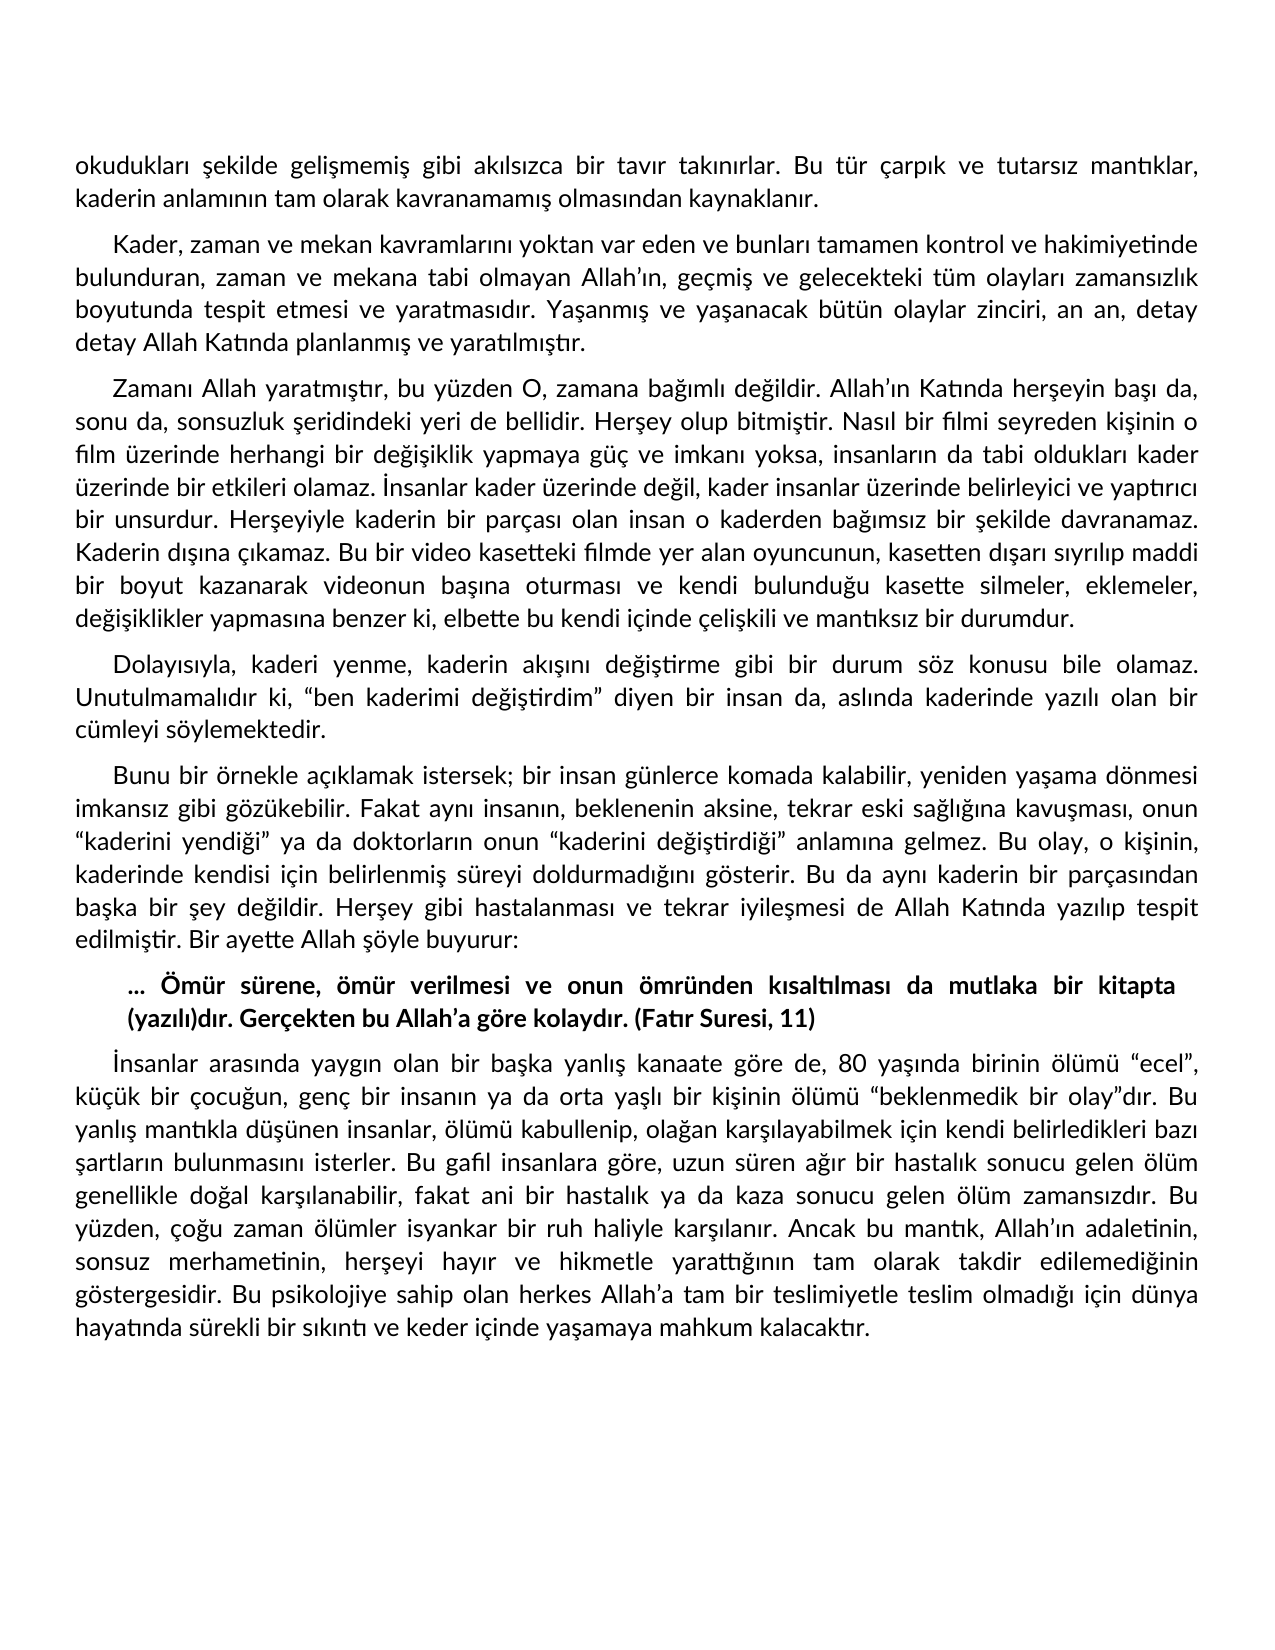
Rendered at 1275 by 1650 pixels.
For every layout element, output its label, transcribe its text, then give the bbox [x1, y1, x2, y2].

text Zamanı Allah yaratmıştır, bu yüzden O, zamana bağımlı değildir. Allah’ın Katında herşeyin başı da, sonu da, sonsuzluk şeridindeki yeri de bellidir. Herşey olup bitmiştir. Nasıl bir filmi seyreden kişinin o film üzerinde herhangi bir değişiklik yapmaya güç ve imkanı yoksa, insanların da tabi oldukları kader üzerinde bir etkileri olamaz. İnsanlar kader üzerinde değil, kader insanlar üzerinde belirleyici ve yaptırıcı bir unsurdur. Herşeyiyle kaderin bir parçası olan insan o kaderden bağımsız bir şekilde davranamaz. Kaderin dışına çıkamaz. Bu bir video kasetteki filmde yer alan oyuncunun, kasetten dışarı sıyrılıp maddi bir boyut kazanarak videonun başına oturması ve kendi bulunduğu kasette silmeler, eklemeler, değişiklikler yapmasına benzer ki, elbette bu kendi içinde çelişkili ve mantıksız bir durumdur. [75, 372, 1200, 633]
text Kader, zaman ve mekan kavramlarını yoktan var eden ve bunları tamamen kontrol ve hakimiyetinde bulunduran, zaman ve mekana tabi olmayan Allah’ın, geçmiş ve gelecekteki tüm olayları zamansızlık boyutunda tespit etmesi ve yaratmasıdır. Yaşanmış ve yaşanacak bütün olaylar zinciri, an an, detay detay Allah Katında planlanmış ve yaratılmıştır. [75, 228, 1200, 357]
text okudukları şekilde gelişmemiş gibi akılsızca bir tavır takınırlar. Bu tür çarpık ve tutarsız mantıklar, kaderin anlamının tam olarak kavranamamış olmasından kaynaklanır. [75, 150, 1200, 213]
text Bunu bir örnekle açıklamak istersek; bir insan günlerce komada kalabilir, yeniden yaşama dönmesi imkansız gibi gözükebilir. Fakat aynı insanın, beklenenin aksine, tekrar eski sağlığına kavuşması, onun “kaderini yendiği” ya da doktorların onun “kaderini değiştirdiği” anlamına gelmez. Bu olay, o kişinin, kaderinde kendisi için belirlenmiş süreyi doldurmadığını gösterir. Bu da aynı kaderin bir parçasından başka bir şey değildir. Herşey gibi hastalanması ve tekrar iyileşmesi de Allah Katında yazılıp tespit edilmiştir. Bir ayette Allah şöyle buyurur: [75, 759, 1200, 954]
text Dolayısıyla, kaderi yenme, kaderin akışını değiştirme gibi bir durum söz konusu bile olamaz. Unutulmamalıdır ki, “ben kaderimi değiştirdim” diyen bir insan da, aslında kaderinde yazılı olan bir cümleyi söylemektedir. [75, 648, 1200, 744]
text ... Ömür sürene, ömür verilmesi ve onun ömründen kısaltılması da mutlaka bir kitapta (yazılı)dır. Gerçekten bu Allah’a göre kolaydır. (Fatır Suresi, 11) [127, 969, 1177, 1032]
text İnsanlar arasında yaygın olan bir başka yanlış kanaate göre de, 80 yaşında birinin ölümü “ecel”, küçük bir çocuğun, genç bir insanın ya da orta yaşlı bir kişinin ölümü “beklenmedik bir olay”dır. Bu yanlış mantıkla düşünen insanlar, ölümü kabullenip, olağan karşılayabilmek için kendi belirledikleri bazı şartların bulunmasını isterler. Bu gafil insanlara göre, uzun süren ağır bir hastalık sonucu gelen ölüm genellikle doğal karşılanabilir, fakat ani bir hastalık ya da kaza sonucu gelen ölüm zamansızdır. Bu yüzden, çoğu zaman ölümler isyankar bir ruh haliyle karşılanır. Ancak bu mantık, Allah’ın adaletinin, sonsuz merhametinin, herşeyi hayır ve hikmetle yarattığının tam olarak takdir edilemediğinin göstergesidir. Bu psikolojiye sahip olan herkes Allah’a tam bir teslimiyetle teslim olmadığı için dünya hayatında sürekli bir sıkıntı ve keder içinde yaşamaya mahkum kalacaktır. [75, 1048, 1200, 1341]
